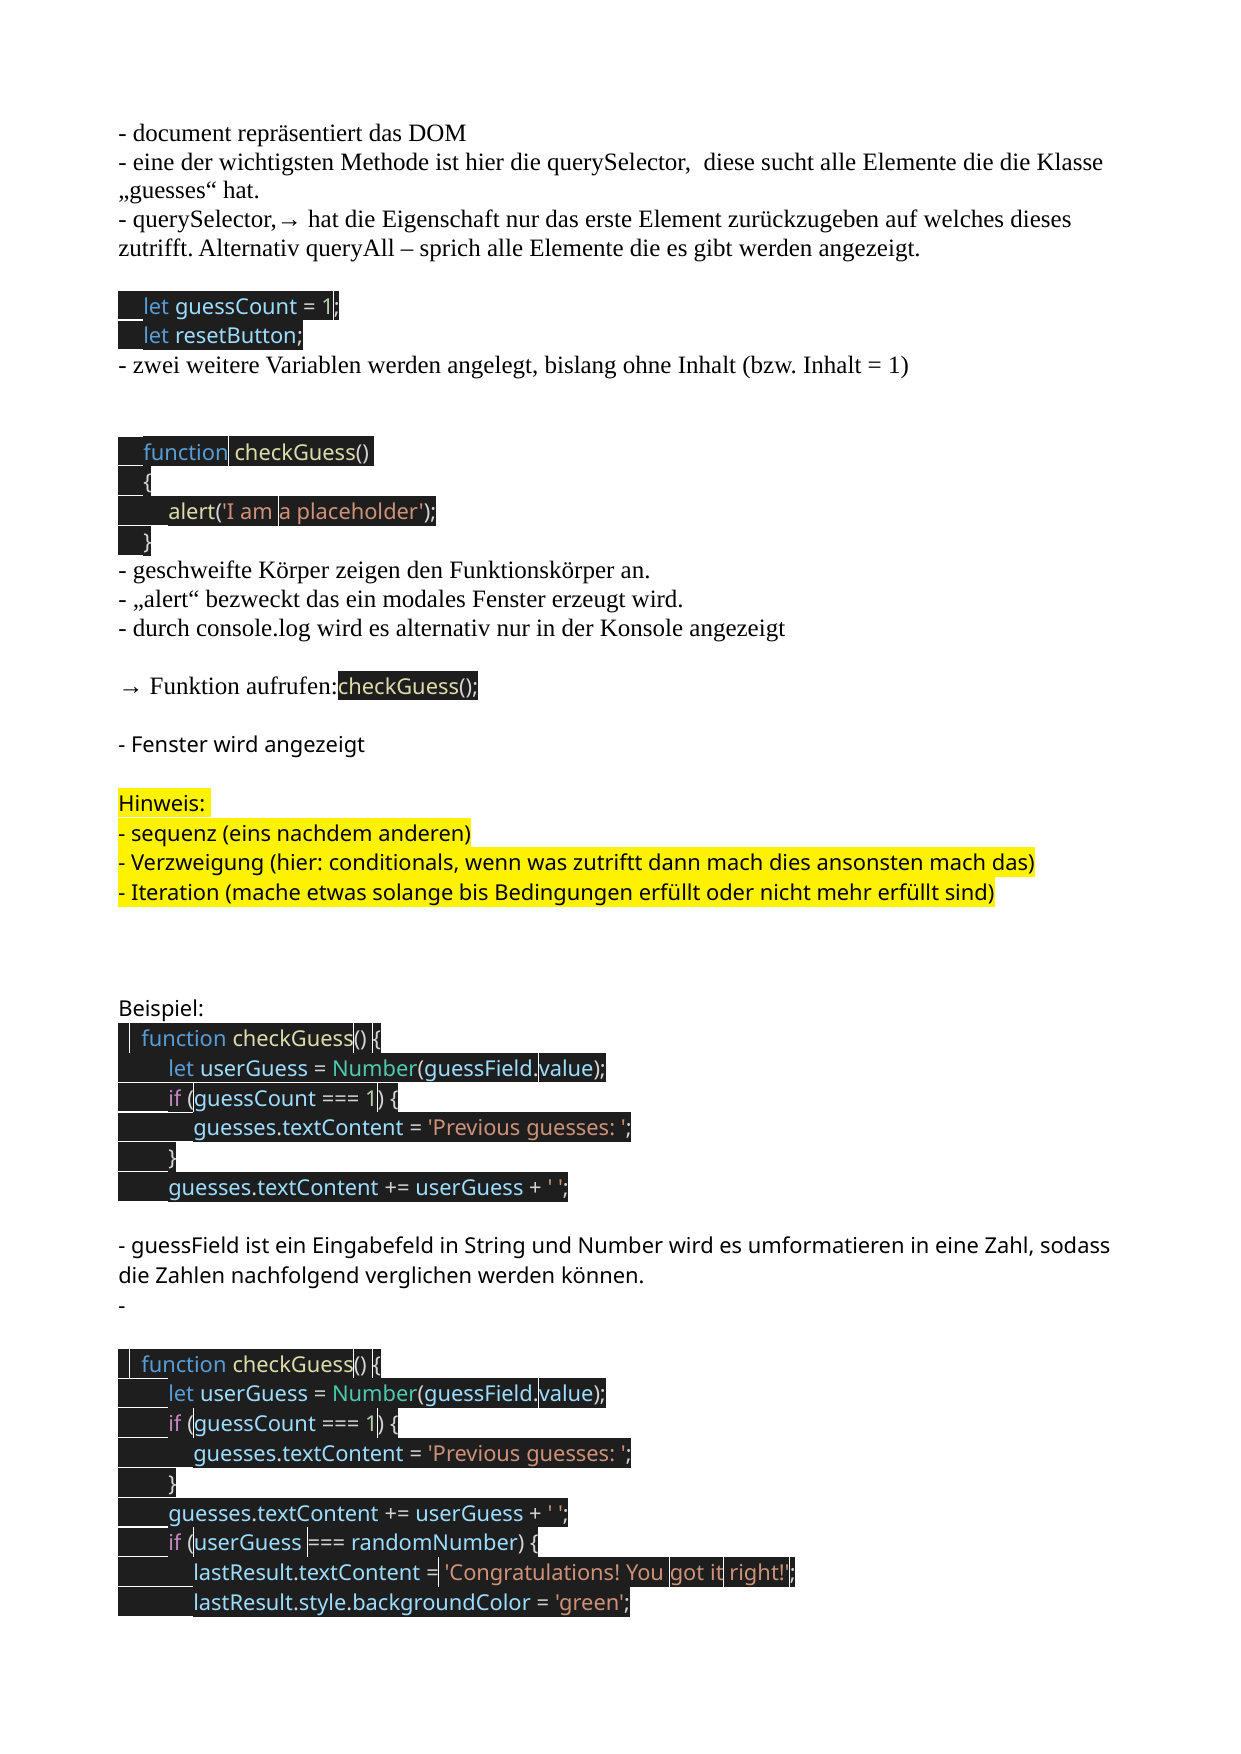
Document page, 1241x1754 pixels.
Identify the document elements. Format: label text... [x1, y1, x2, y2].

text - sequenz (eins nachdem anderen) [118, 817, 1122, 847]
text → Funktion aufrufen:checkGuess(); [118, 671, 1122, 700]
text - [118, 1290, 1122, 1320]
text - document repräsentiert das DOM [118, 118, 1122, 147]
text } [118, 1142, 1122, 1172]
text - Iteration (mache etwas solange bis Bedingungen erfüllt oder nicht mehr erfüllt sind) [118, 877, 1122, 907]
text alert('I am a placeholder'); [118, 496, 1122, 526]
text function checkGuess() [118, 436, 1122, 466]
text Beispiel: [118, 993, 1122, 1023]
text - eine der wichtigsten Methode ist hier die querySelector, diese sucht alle Elemente die die Klasse „guesses“ hat. [118, 147, 1122, 204]
text let resetButton; [118, 320, 1122, 350]
text if (userGuess === randomNumber) { [118, 1527, 1122, 1557]
text function checkGuess() { [118, 1023, 1122, 1053]
text - zwei weitere Variablen werden angelegt, bislang ohne Inhalt (bzw. Inhalt = 1) [118, 350, 1122, 379]
text lastResult.style.backgroundColor = 'green'; [118, 1587, 1122, 1617]
text guesses.textContent += userGuess + ' '; [118, 1497, 1122, 1527]
text } [118, 1468, 1122, 1497]
text - Fenster wird angezeigt [118, 729, 1122, 759]
text lastResult.textContent = 'Congratulations! You got it right!'; [118, 1557, 1122, 1587]
text - geschweifte Körper zeigen den Funktionskörper an. [118, 556, 1122, 584]
text - „alert“ bezweckt das ein modales Fenster erzeugt wird. [118, 584, 1122, 613]
text - Verzweigung (hier: conditionals, wenn was zutriftt dann mach dies ansonsten mach das) [118, 847, 1122, 877]
text - guessField ist ein Eingabefeld in String und Number wird es umformatieren in eine Zahl, sodass die Zahlen nachfolgend verglichen werden können. [118, 1230, 1122, 1290]
text guesses.textContent = 'Previous guesses: '; [118, 1438, 1122, 1468]
text function checkGuess() { [118, 1348, 1122, 1378]
text } [118, 526, 1122, 556]
text if (guessCount === 1) { [118, 1408, 1122, 1438]
text let userGuess = Number(guessField.value); [118, 1053, 1122, 1082]
text guesses.textContent = 'Previous guesses: '; [118, 1112, 1122, 1142]
text - durch console.log wird es alternativ nur in der Konsole angezeigt [118, 613, 1122, 642]
text - querySelector,→ hat die Eigenschaft nur das erste Element zurückzugeben auf welches dieses zutrifft. Alternativ queryAll – sprich alle Elemente die es gibt werden angezeigt. [118, 204, 1122, 262]
text guesses.textContent += userGuess + ' '; [118, 1172, 1122, 1202]
text let userGuess = Number(guessField.value); [118, 1378, 1122, 1408]
text { [118, 466, 1122, 496]
text if (guessCount === 1) { [118, 1082, 1122, 1112]
text Hinweis: [118, 788, 1122, 817]
text let guessCount = 1; [118, 291, 1122, 320]
